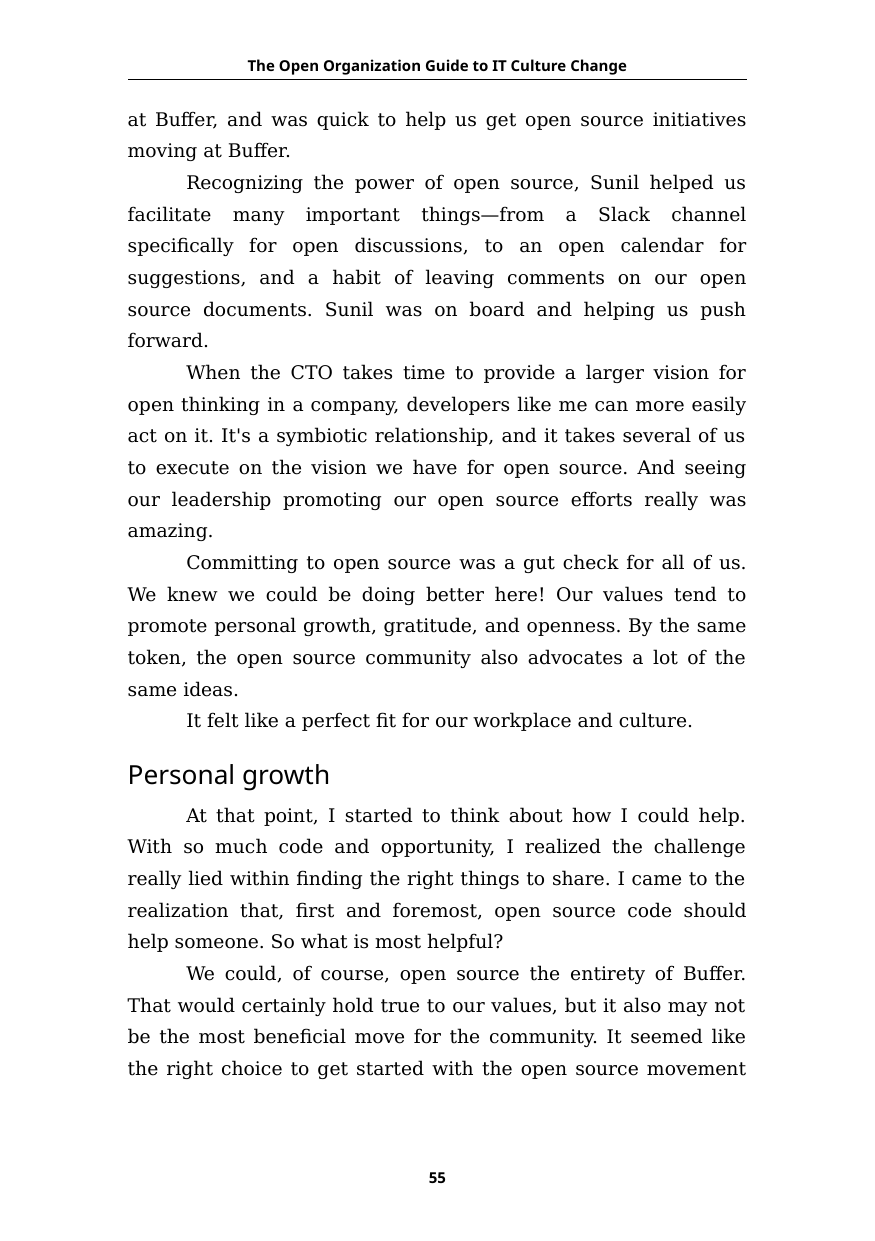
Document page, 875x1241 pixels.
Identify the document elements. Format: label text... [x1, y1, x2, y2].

subtitle Personal growth [127, 757, 747, 792]
text Committing to open source was a gut check for all of us. We knew we could be doing better here! Our values tend to promote personal growth, gratitude, and openness. By the same token, the open source community also advocates a lot of the same ideas. [127, 552, 747, 701]
text When the CTO takes time to provide a larger vision for open thinking in a company, developers like me can more easily act on it. It's a symbiotic relationship, and it takes several of us to execute on the vision we have for open source. And seeing our leadership promoting our open source efforts really was amazing. [127, 362, 747, 542]
text It felt like a perfect fit for our workplace and culture. [127, 710, 747, 732]
text We could, of course, open source the entirety of Buffer. That would certainly hold true to our values, but it also may not be the most beneficial move for the community. It seemed like the right choice to get started with the open source movement [127, 963, 747, 1080]
text Recognizing the power of open source, Sunil helped us facilitate many important things—from a Slack channel specifically for open discussions, to an open calendar for suggestions, and a habit of leaving comments on our open source documents. Sunil was on board and helping us push forward. [127, 172, 747, 352]
text at Buffer, and was quick to help us get open source initiatives moving at Buffer. [127, 109, 747, 162]
text At that point, I started to think about how I could help. With so much code and opportunity, I realized the challenge really lied within finding the right things to share. I came to the realization that, first and foremost, open source code should help someone. So what is most helpful? [127, 805, 747, 953]
